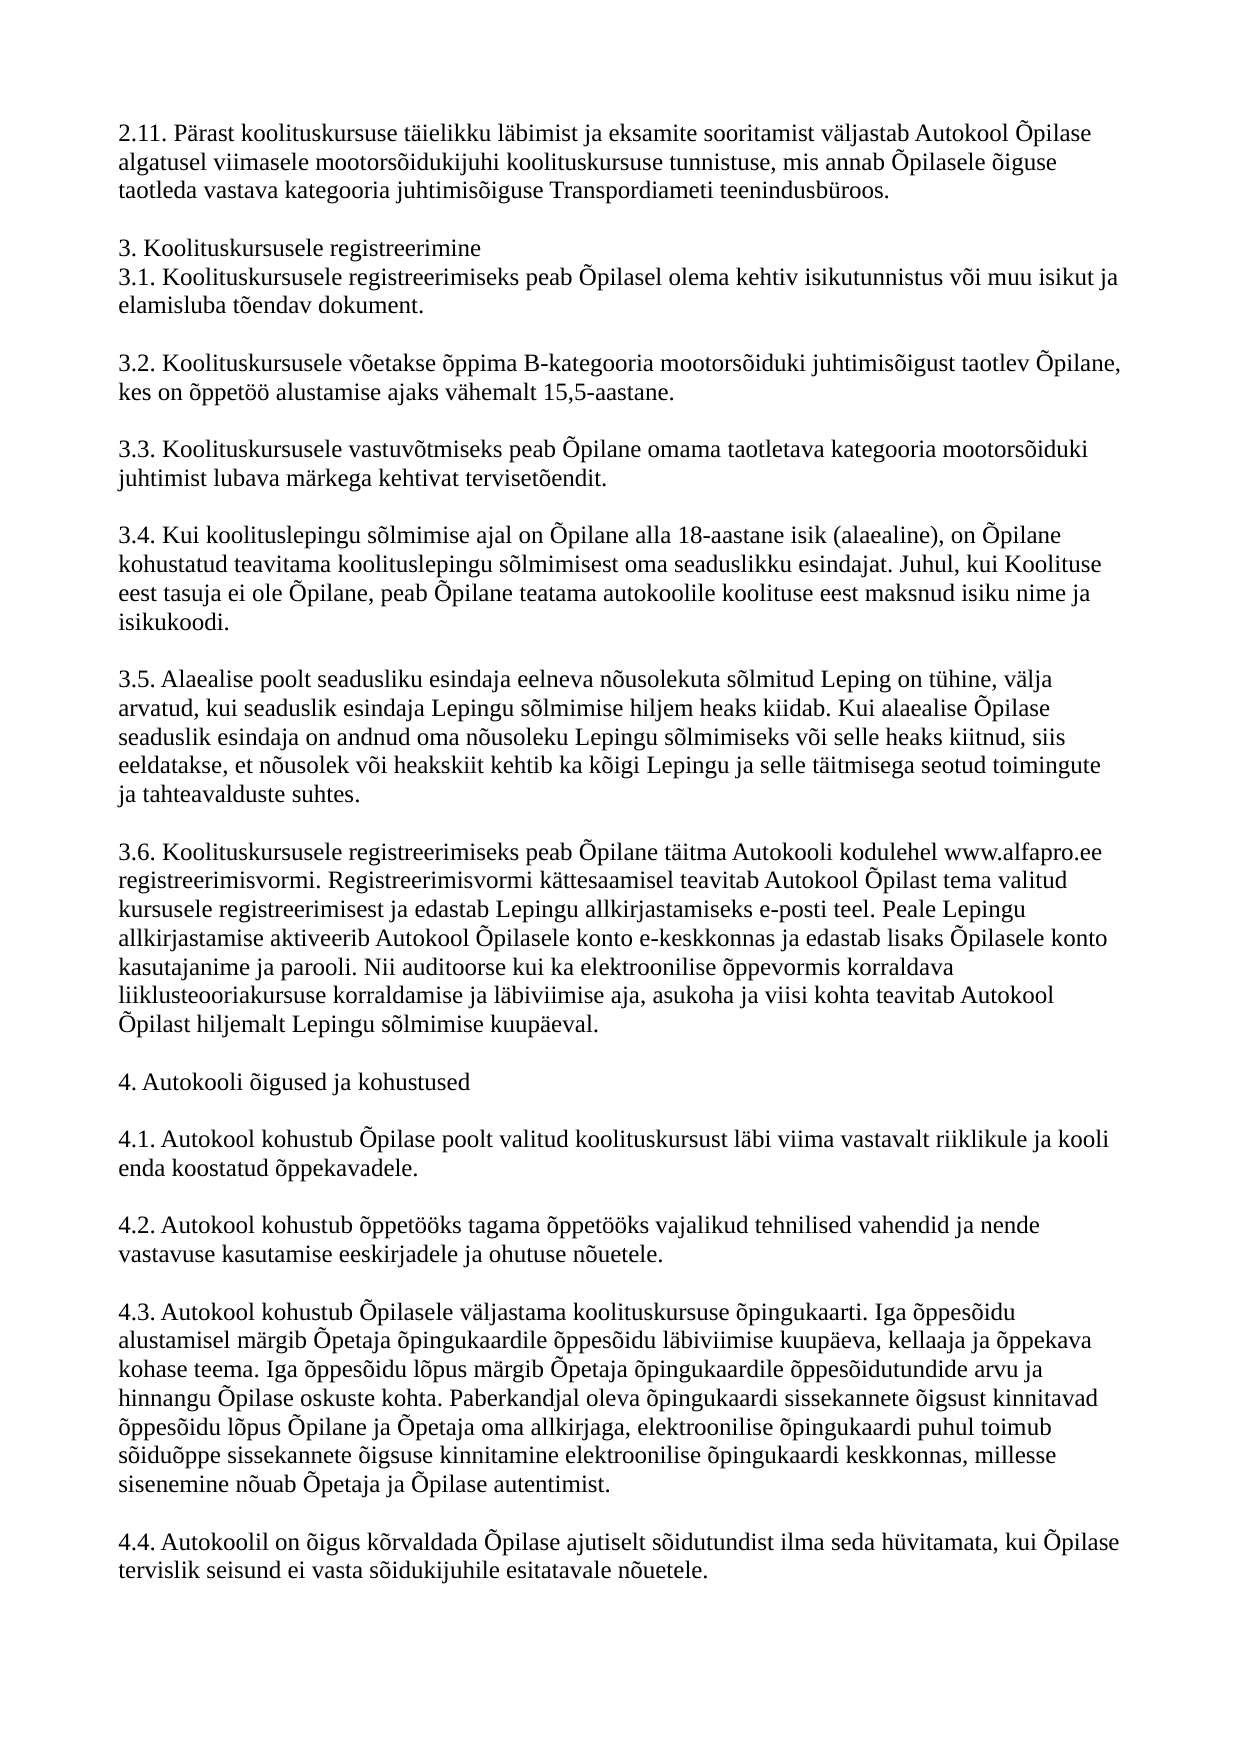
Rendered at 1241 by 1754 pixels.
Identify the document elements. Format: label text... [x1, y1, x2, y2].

text 4.4. Autokoolil on õigus kõrvaldada Õpilase ajutiselt sõidutundist ilma seda hüvitamata, kui Õpilase [118, 1527, 1122, 1556]
text 3.2. Koolituskursusele võetakse õppima B-kategooria mootorsõiduki juhtimisõigust taotlev Õpilane, kes on õppetöö alustamise ajaks vähemalt 15,5-aastane. [118, 348, 1122, 406]
text 3.4. Kui koolituslepingu sõlmimise ajal on Õpilane alla 18-aastane isik (alaealine), on Õpilane [118, 521, 1122, 549]
text Õpilast hiljemalt Lepingu sõlmimise kuupäeval. [118, 1009, 1122, 1038]
text 4.1. Autokool kohustub Õpilase poolt valitud koolituskursust läbi viima vastavalt riiklikule ja kooli enda koostatud õppekavadele. [118, 1124, 1122, 1182]
text juhtimist lubava märkega kehtivat tervisetõendit. [118, 463, 1122, 492]
text 3.6. Koolituskursusele registreerimiseks peab Õpilane täitma Autokooli kodulehel www.alfapro.ee [118, 837, 1122, 866]
text 4.3. Autokool kohustub Õpilasele väljastama koolituskursuse õpingukaarti. Iga õppesõidu alustamisel märgib Õpetaja õpingukaardile õppesõidu läbiviimise kuupäeva, kellaaja ja õppekava kohase teema. Iga õppesõidu lõpus märgib Õpetaja õpingukaardile õppesõidutundide arvu ja hinnangu Õpilase oskuste kohta. Paberkandjal oleva õpingukaardi sissekannete õigsust kinnitavad õppesõidu lõpus Õpilane ja Õpetaja oma allkirjaga, elektroonilise õpingukaardi puhul toimub sõiduõppe sissekannete õigsuse kinnitamine elektroonilise õpingukaardi keskkonnas, millesse sisenemine nõuab Õpetaja ja Õpilase autentimist. [118, 1297, 1122, 1498]
text 3.1. Koolituskursusele registreerimiseks peab Õpilasel olema kehtiv isikutunnistus või muu isikut ja [118, 262, 1122, 291]
text kasutajanime ja parooli. Nii auditoorse kui ka elektroonilise õppevormis korraldava [118, 952, 1122, 981]
text 3. Koolituskursusele registreerimine [118, 233, 1122, 262]
text 3.3. Koolituskursusele vastuvõtmiseks peab Õpilane omama taotletava kategooria mootorsõiduki [118, 434, 1122, 463]
text isikukoodi. [118, 607, 1122, 636]
text algatusel viimasele mootorsõidukijuhi koolituskursuse tunnistuse, mis annab Õpilasele õiguse [118, 147, 1122, 176]
text 4.2. Autokool kohustub õppetööks tagama õppetööks vajalikud tehnilised vahendid ja nende vastavuse kasutamise eeskirjadele ja ohutuse nõuetele. [118, 1211, 1122, 1268]
text tervislik seisund ei vasta sõidukijuhile esitatavale nõuetele. [118, 1556, 1122, 1584]
text taotleda vastava kategooria juhtimisõiguse Transpordiameti teenindusbüroos. [118, 176, 1122, 204]
text kohustatud teavitama koolituslepingu sõlmimisest oma seaduslikku esindajat. Juhul, kui Koolituse [118, 549, 1122, 578]
text registreerimisvormi. Registreerimisvormi kättesaamisel teavitab Autokool Õpilast tema valitud [118, 866, 1122, 894]
text 4. Autokooli õigused ja kohustused [118, 1067, 1122, 1096]
text 3.5. Alaealise poolt seadusliku esindaja eelneva nõusolekuta sõlmitud Leping on tühine, välja arvatud, kui seaduslik esindaja Lepingu sõlmimise hiljem heaks kiidab. Kui alaealise Õpilase seaduslik esindaja on andnud oma nõusoleku Lepingu sõlmimiseks või selle heaks kiitnud, siis eeldatakse, et nõusolek või heakskiit kehtib ka kõigi Lepingu ja selle täitmisega seotud toimingute ja tahteavalduste suhtes. [118, 664, 1122, 808]
text 2.11. Pärast koolituskursuse täielikku läbimist ja eksamite sooritamist väljastab Autokool Õpilase [118, 118, 1122, 147]
text allkirjastamise aktiveerib Autokool Õpilasele konto e-keskkonnas ja edastab lisaks Õpilasele konto [118, 923, 1122, 952]
text eest tasuja ei ole Õpilane, peab Õpilane teatama autokoolile koolituse eest maksnud isiku nime ja [118, 578, 1122, 607]
text liiklusteooriakursuse korraldamise ja läbiviimise aja, asukoha ja viisi kohta teavitab Autokool [118, 981, 1122, 1009]
text kursusele registreerimisest ja edastab Lepingu allkirjastamiseks e-posti teel. Peale Lepingu [118, 894, 1122, 923]
text elamisluba tõendav dokument. [118, 291, 1122, 319]
